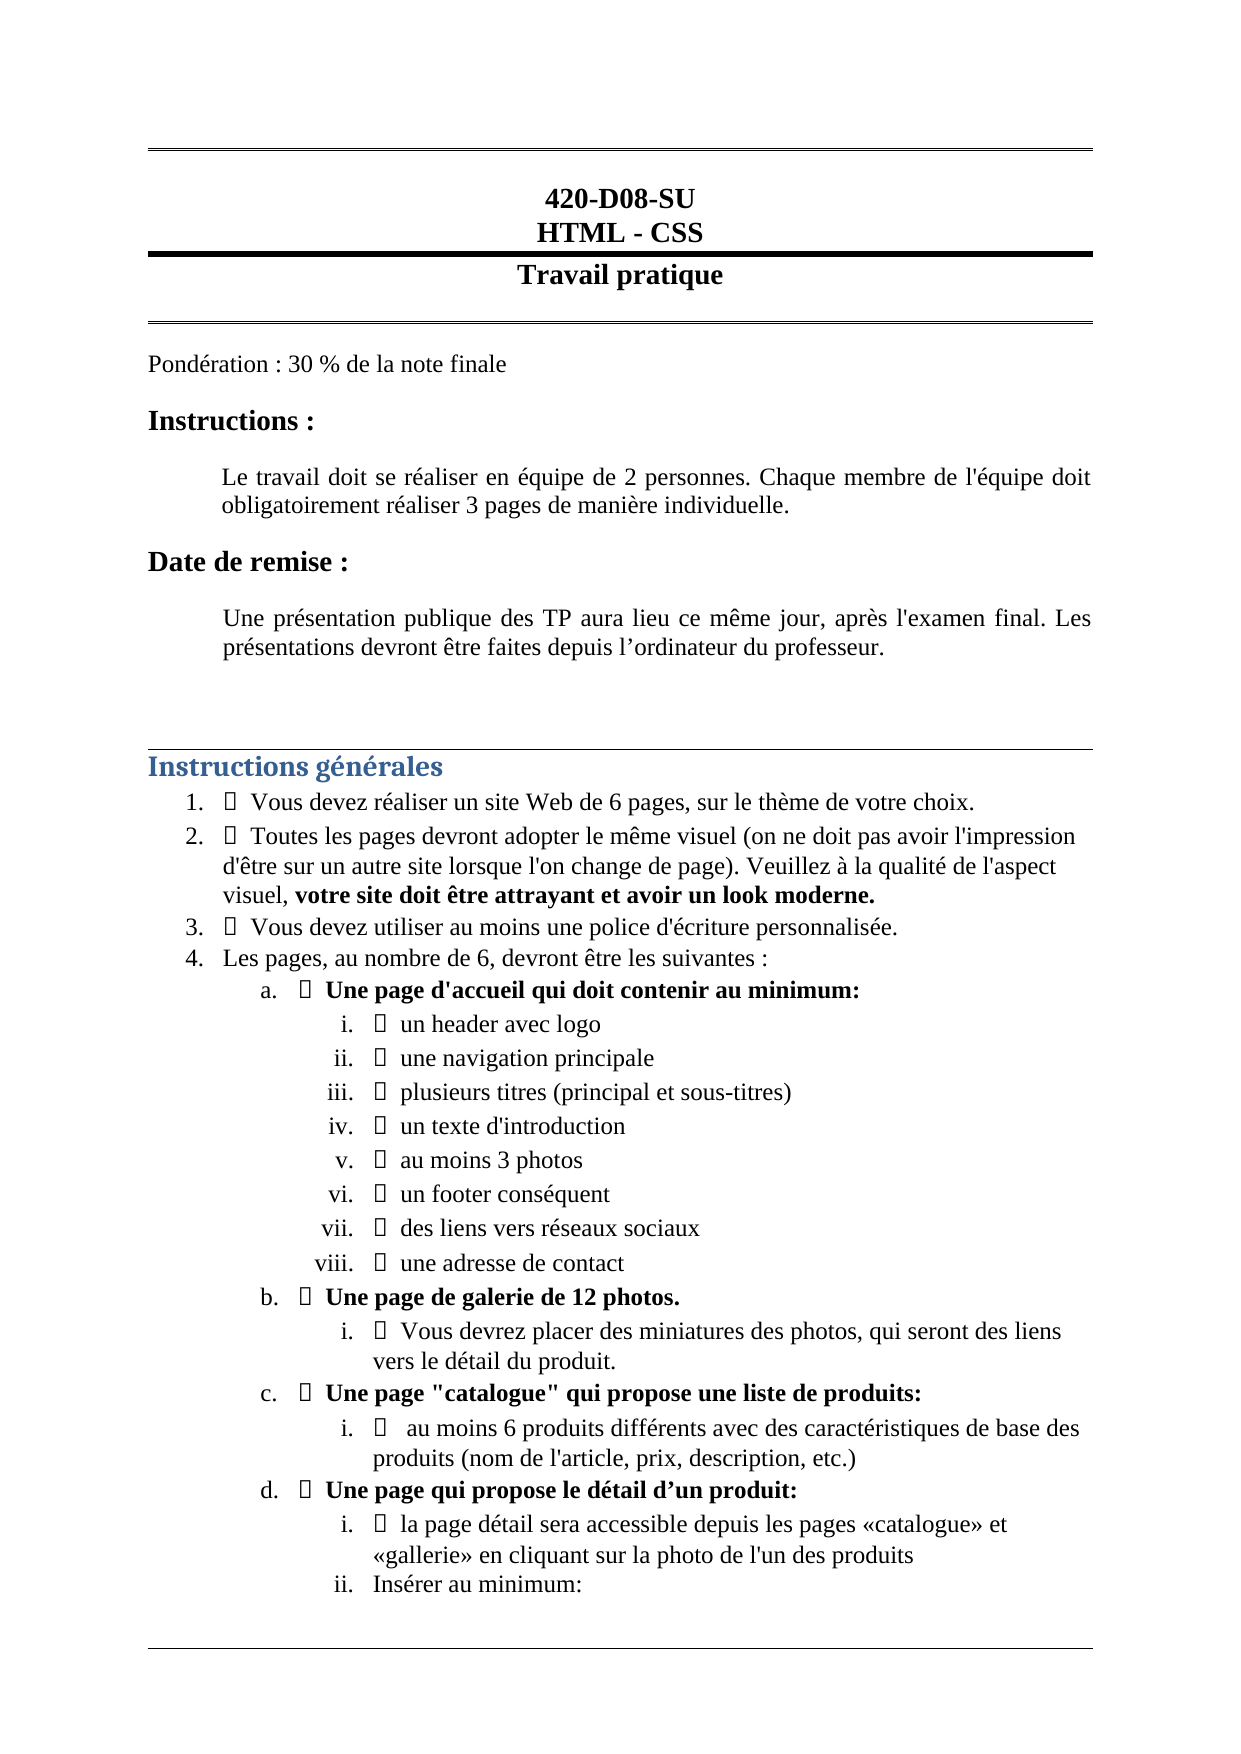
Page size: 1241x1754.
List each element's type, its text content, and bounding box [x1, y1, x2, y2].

list  un header avec logo [354, 1006, 1093, 1040]
list  une navigation principale [354, 1040, 1093, 1074]
list  des liens vers réseaux sociaux [354, 1210, 1093, 1244]
list  la page détail sera accessible depuis les pages «catalogue» et «gallerie» en cliquant sur la photo de l'un des produits [354, 1506, 1093, 1569]
list  au moins 3 photos [354, 1142, 1093, 1176]
list  Une page qui propose le détail d’un produit: [260, 1472, 1093, 1506]
subtitle Pondération : 30 % de la note finale [148, 349, 1093, 378]
list  Vous devez utiliser au moins une police d'écriture personnalisée. [185, 909, 1093, 943]
list  Toutes les pages devront adopter le même visuel (on ne doit pas avoir l'impression d'être sur un autre site lorsque l'on change de page). Veuillez à la qualité de l'aspect visuel, votre site doit être attrayant et avoir un look moderne. [185, 817, 1093, 909]
list  Une page d'accueil qui doit contenir au minimum: [260, 972, 1093, 1006]
text Date de remise : [148, 544, 1093, 578]
list  plusieurs titres (principal et sous-titres) [354, 1074, 1093, 1108]
list  au moins 6 produits différents avec des caractéristiques de base des produits (nom de l'article, prix, description, etc.) [354, 1409, 1093, 1472]
list Insérer au minimum: [354, 1569, 1093, 1598]
list  Une page de galerie de 12 photos. [260, 1278, 1093, 1312]
list Les pages, au nombre de 6, devront être les suivantes : [185, 943, 1093, 972]
list  Une page "catalogue" qui propose une liste de produits: [260, 1375, 1093, 1409]
text Une présentation publique des TP aura lieu ce même jour, après l'examen final. Les présentations devront être faites depuis l’ordinateur du professeur. [223, 603, 1093, 660]
subtitle Instructions générales [148, 750, 1093, 783]
list  une adresse de contact [354, 1244, 1093, 1278]
subtitle 420-D08-SU [148, 182, 1093, 215]
text Le travail doit se réaliser en équipe de 2 personnes. Chaque membre de l'équipe doit obligatoirement réaliser 3 pages de manière individuelle. [221, 462, 1093, 519]
list  un footer conséquent [354, 1176, 1093, 1210]
subtitle HTML - CSS [148, 215, 1093, 251]
list  un texte d'introduction [354, 1108, 1093, 1142]
list  Vous devrez placer des miniatures des photos, qui seront des liens vers le détail du produit. [354, 1312, 1093, 1375]
title Travail pratique [148, 257, 1093, 291]
list  Vous devez réaliser un site Web de 6 pages, sur le thème de votre choix. [185, 783, 1093, 817]
text Instructions : [148, 403, 1093, 437]
